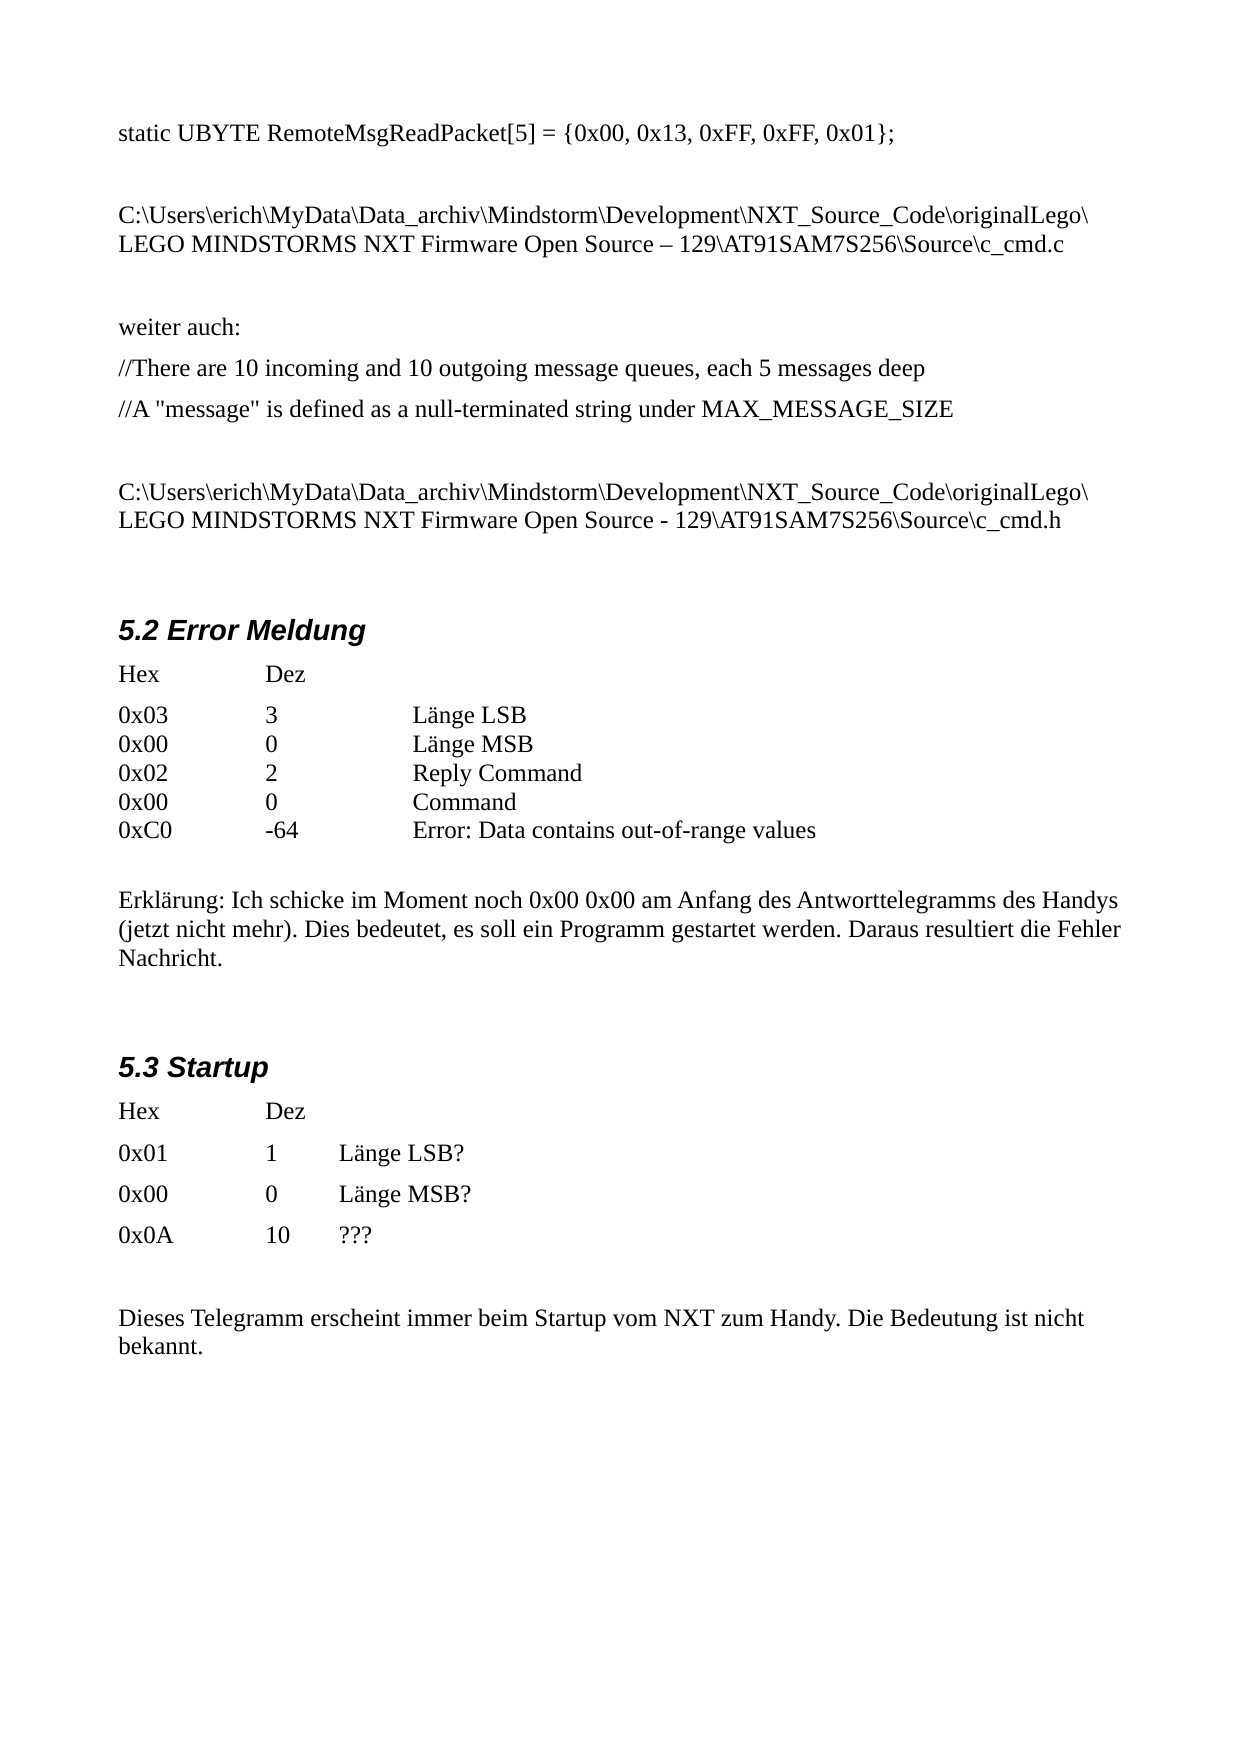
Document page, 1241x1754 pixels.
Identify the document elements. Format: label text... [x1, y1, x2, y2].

subtitle Error Meldung [118, 613, 1122, 647]
text //A "message" is defined as a null-terminated string under MAX_MESSAGE_SIZE [118, 394, 1122, 423]
text Dieses Telegramm erscheint immer beim Startup vom NXT zum Handy. Die Bedeutung ist nicht bekannt. [118, 1303, 1122, 1360]
text C:\Users\erich\MyData\Data_archiv\Mindstorm\Development\NXT_Source_Code\originalLego\LEGO MINDSTORMS NXT Firmware Open Source - 129\AT91SAM7S256\Source\c_cmd.h [118, 477, 1122, 534]
text 0x00 0 Länge MSB? [118, 1179, 1122, 1208]
text Hex Dez [118, 1096, 1122, 1125]
text Hex Dez [118, 659, 1122, 688]
subtitle Startup [118, 1050, 1122, 1084]
text 0x0A 10 ??? [118, 1220, 1122, 1249]
text weiter auch: [118, 312, 1122, 341]
text static UBYTE RemoteMsgReadPacket[5] = {0x00, 0x13, 0xFF, 0xFF, 0x01}; [118, 118, 1122, 147]
text Erklärung: Ich schicke im Moment noch 0x00 0x00 am Anfang des Antworttelegramms des Handys (jetzt nicht mehr). Dies bedeutet, es soll ein Programm gestartet werden. Daraus resultiert die Fehler Nachricht. [118, 885, 1122, 972]
text C:\Users\erich\MyData\Data_archiv\Mindstorm\Development\NXT_Source_Code\originalLego\LEGO MINDSTORMS NXT Firmware Open Source – 129\AT91SAM7S256\Source\c_cmd.c [118, 201, 1122, 258]
text 0x03 3 Länge LSB 0x00 0 Länge MSB 0x02 2 Reply Command 0x00 0 Command 0xC0 -64 Error: Data contains out-of-range values [118, 700, 1122, 873]
text 0x01 1 Länge LSB? [118, 1138, 1122, 1166]
text //There are 10 incoming and 10 outgoing message queues, each 5 messages deep [118, 353, 1122, 382]
